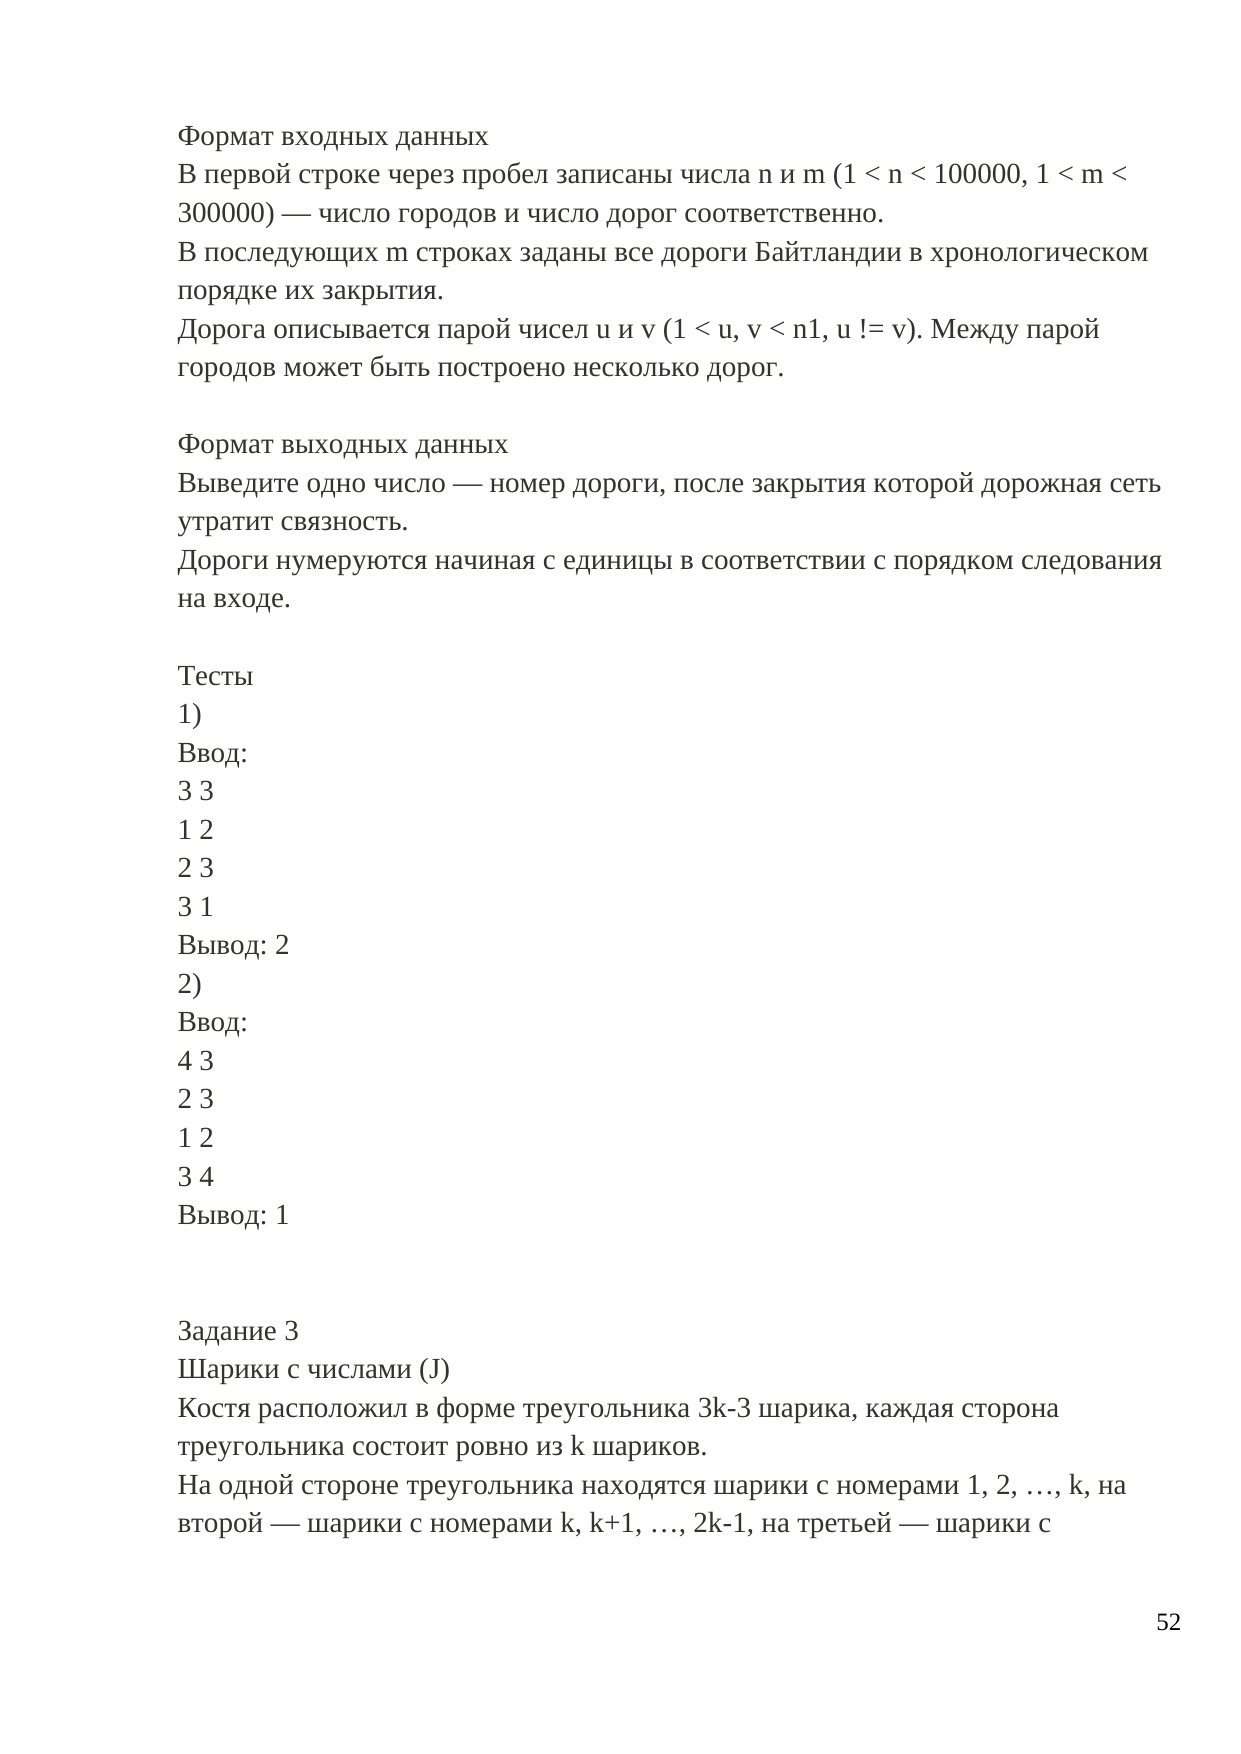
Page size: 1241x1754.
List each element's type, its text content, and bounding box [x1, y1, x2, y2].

text 2) [177, 966, 1181, 999]
text Ввод: [177, 735, 1181, 768]
text Дорога описывается парой чисел u и v (1 < u, v < n1, u != v). Между парой городов может быть построено несколько дорог. [177, 311, 1181, 383]
text 2 3 [177, 850, 1181, 884]
text Формат выходных данных [177, 426, 1181, 460]
text 3 3 [177, 773, 1181, 807]
text 3 4 [177, 1159, 1181, 1192]
text Выведите одно число — номер дороги, после закрытия которой дорожная сеть утратит связность. [177, 465, 1181, 537]
text Вывод: 2 [177, 927, 1181, 961]
text Задание 3 [177, 1313, 1181, 1346]
text Формат входных данных [177, 118, 1181, 152]
text Дороги нумеруются начиная с единицы в соответствии с порядком следования на входе. [177, 542, 1181, 614]
text Вывод: 1 [177, 1197, 1181, 1231]
text 1 2 [177, 812, 1181, 845]
text 4 3 [177, 1043, 1181, 1077]
text Шарики с числами (J) [177, 1351, 1181, 1385]
text Костя расположил в форме треугольника 3k-3 шарика, каждая сторона треугольника состоит ровно из k шариков. [177, 1390, 1181, 1462]
text 2 3 [177, 1082, 1181, 1115]
text В первой строке через пробел записаны числа n и m (1 < n < 100000, 1 < m < 300000) — число городов и число дорог соответственно. [177, 157, 1181, 229]
text Тесты [177, 658, 1181, 691]
text 1) [177, 696, 1181, 730]
text Ввод: [177, 1004, 1181, 1038]
text 1 2 [177, 1120, 1181, 1154]
text В последующих m строках заданы все дороги Байтландии в хронологическом порядке их закрытия. [177, 234, 1181, 306]
text 3 1 [177, 889, 1181, 922]
text На одной стороне треугольника находятся шарики с номерами 1, 2, …, k, на второй — шарики с номерами k, k+1, …, 2k-1, на третьей — шарики с [177, 1467, 1181, 1539]
